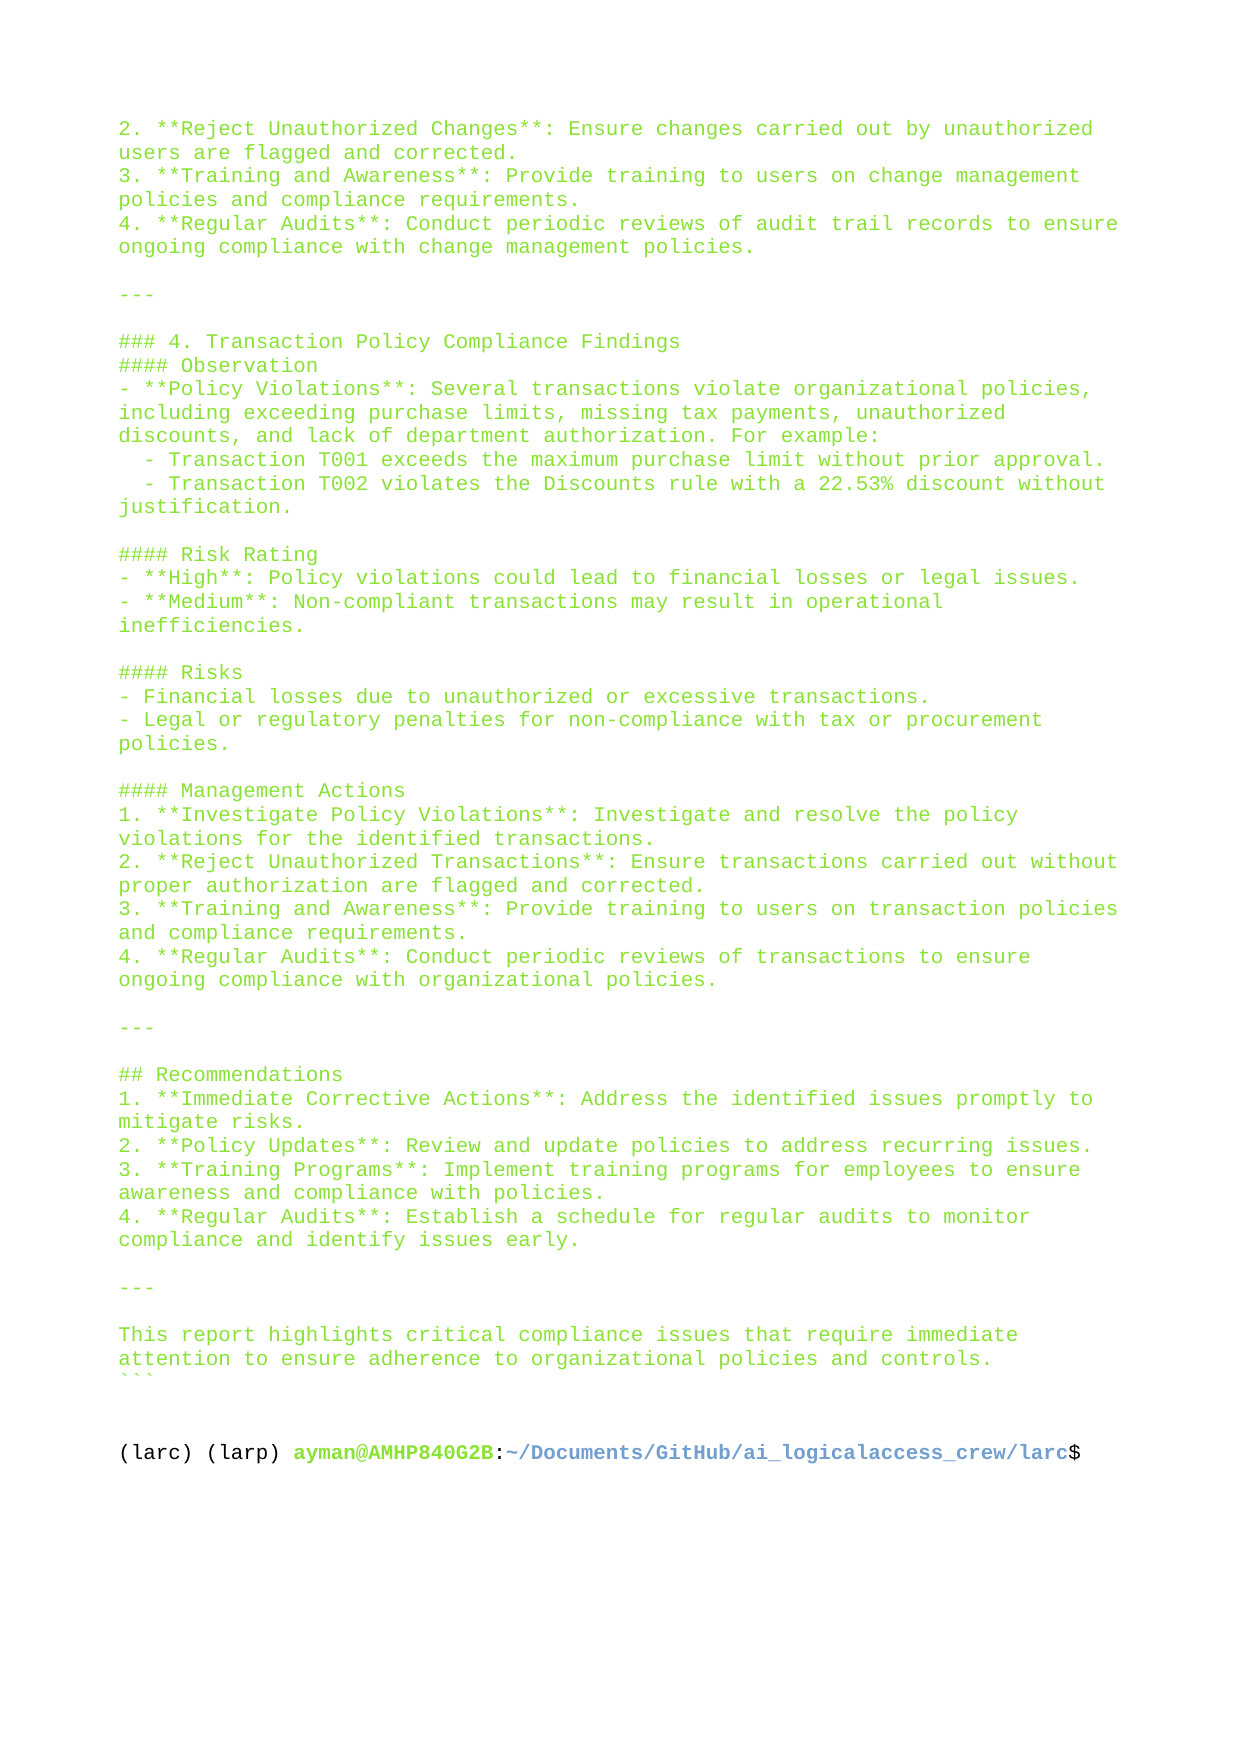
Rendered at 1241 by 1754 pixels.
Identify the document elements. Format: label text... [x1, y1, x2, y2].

text ``` [118, 1371, 1122, 1395]
text --- [118, 284, 1122, 307]
text 3. **Training and Awareness**: Provide training to users on transaction policies and compliance requirements. [118, 898, 1122, 946]
text 2. **Reject Unauthorized Changes**: Ensure changes carried out by unauthorized users are flagged and corrected. [118, 118, 1122, 165]
text --- [118, 1017, 1122, 1040]
text - **Medium**: Non-compliant transactions may result in operational inefficiencies. [118, 591, 1122, 638]
text - **High**: Policy violations could lead to financial losses or legal issues. [118, 567, 1122, 591]
text ## Recommendations [118, 1064, 1122, 1088]
text #### Risk Rating [118, 544, 1122, 567]
text 3. **Training and Awareness**: Provide training to users on change management policies and compliance requirements. [118, 165, 1122, 213]
text This report highlights critical compliance issues that require immediate attention to ensure adherence to organizational policies and controls. [118, 1324, 1122, 1371]
text #### Risks [118, 662, 1122, 686]
text #### Management Actions [118, 780, 1122, 804]
text --- [118, 1277, 1122, 1300]
text - **Policy Violations**: Several transactions violate organizational policies, including exceeding purchase limits, missing tax payments, unauthorized discounts, and lack of department authorization. For example: [118, 378, 1122, 449]
text 3. **Training Programs**: Implement training programs for employees to ensure awareness and compliance with policies. [118, 1158, 1122, 1206]
text 4. **Regular Audits**: Conduct periodic reviews of audit trail records to ensure ongoing compliance with change management policies. [118, 213, 1122, 260]
text 2. **Reject Unauthorized Transactions**: Ensure transactions carried out without proper authorization are flagged and corrected. [118, 851, 1122, 898]
text ### 4. Transaction Policy Compliance Findings [118, 331, 1122, 354]
text 2. **Policy Updates**: Review and update policies to address recurring issues. [118, 1135, 1122, 1158]
text - Transaction T001 exceeds the maximum purchase limit without prior approval. [118, 449, 1122, 473]
text - Transaction T002 violates the Discounts rule with a 22.53% discount without justification. [118, 473, 1122, 520]
text 4. **Regular Audits**: Establish a schedule for regular audits to monitor compliance and identify issues early. [118, 1206, 1122, 1253]
text 1. **Immediate Corrective Actions**: Address the identified issues promptly to mitigate risks. [118, 1088, 1122, 1135]
text (larc) (larp) ayman@AMHP840G2B:~/Documents/GitHub/ai_logicalaccess_crew/larc$ [118, 1442, 1122, 1466]
text - Financial losses due to unauthorized or excessive transactions. [118, 686, 1122, 709]
text 4. **Regular Audits**: Conduct periodic reviews of transactions to ensure ongoing compliance with organizational policies. [118, 946, 1122, 993]
text #### Observation [118, 354, 1122, 378]
text - Legal or regulatory penalties for non-compliance with tax or procurement policies. [118, 709, 1122, 757]
text 1. **Investigate Policy Violations**: Investigate and resolve the policy violations for the identified transactions. [118, 804, 1122, 851]
